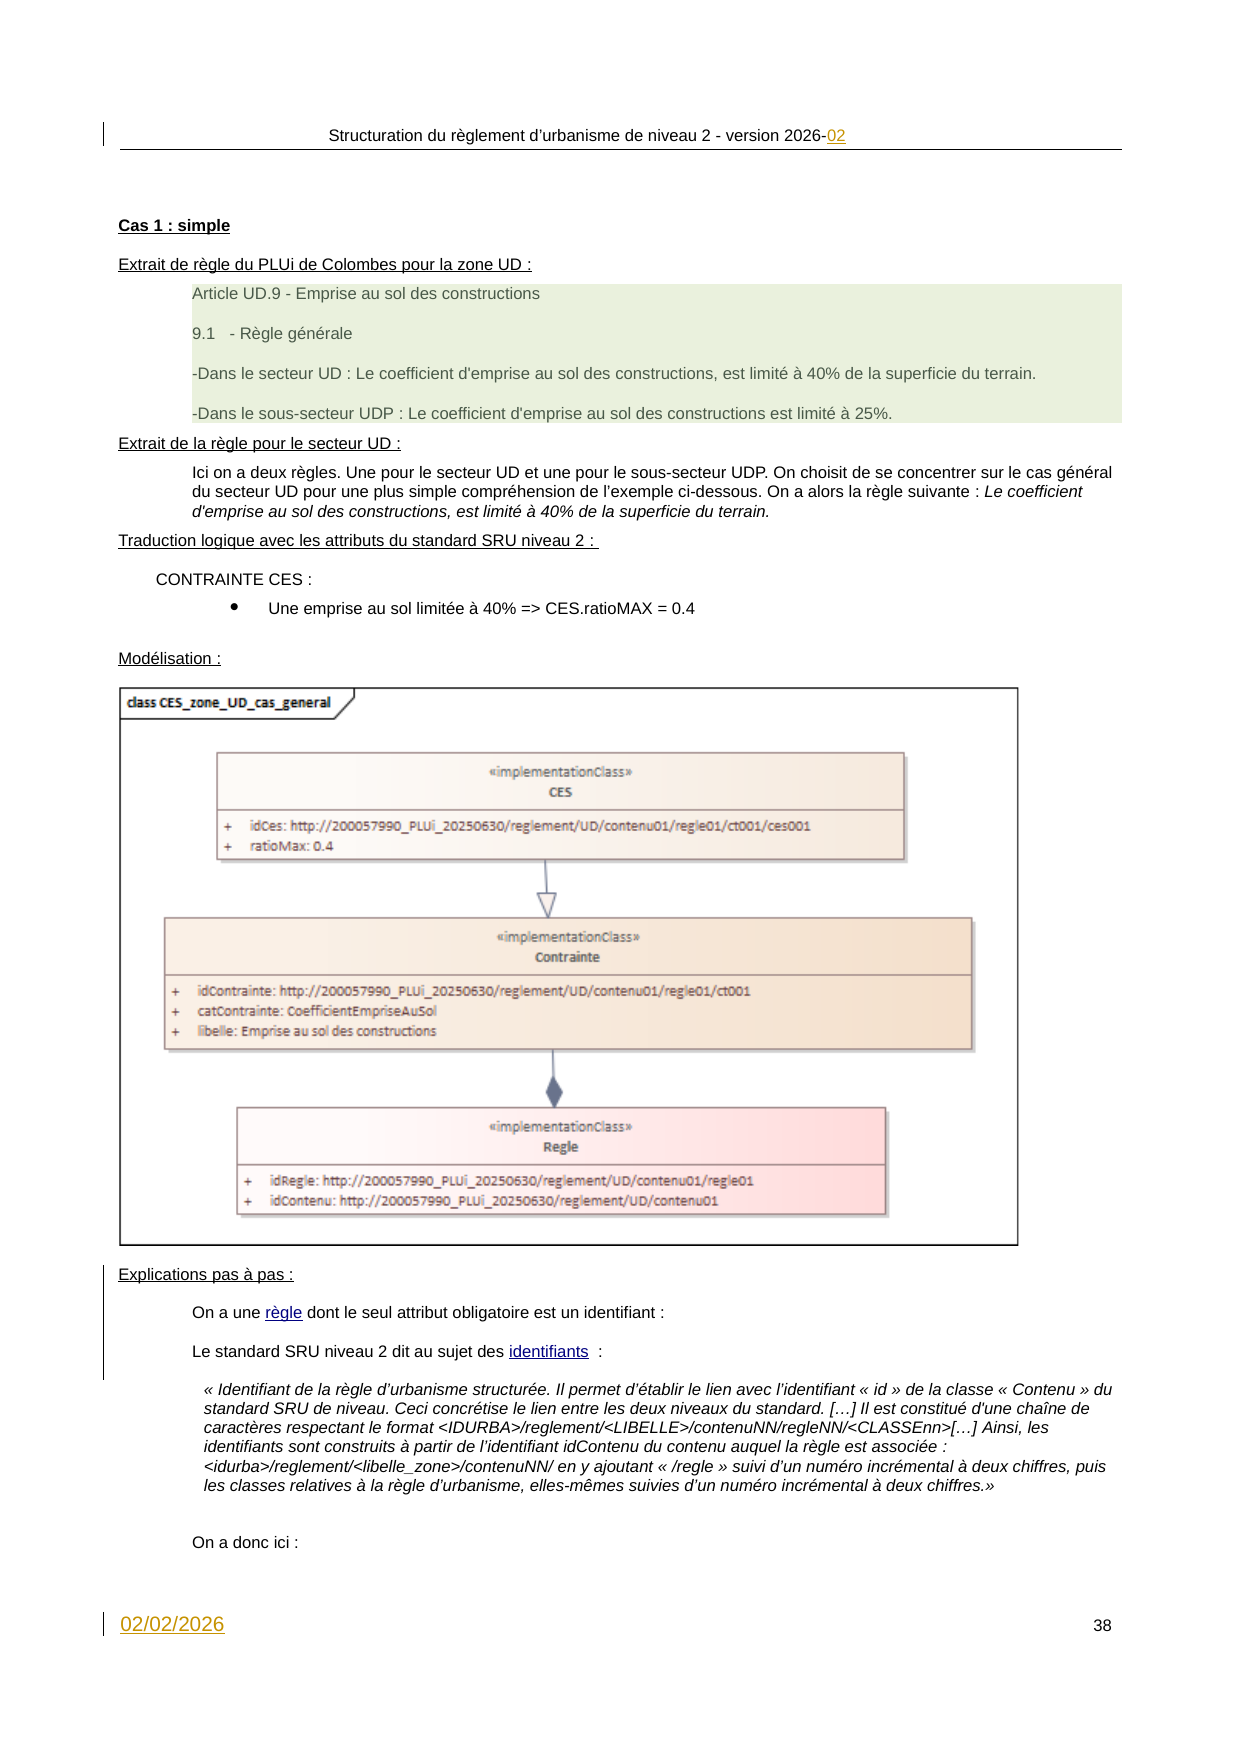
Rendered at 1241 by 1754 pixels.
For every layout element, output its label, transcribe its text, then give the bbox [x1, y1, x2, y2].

text On a donc ici : [192, 1533, 1122, 1552]
text Traduction logique avec les attributs du standard SRU niveau 2 : [118, 531, 1122, 550]
text Modélisation : [118, 649, 1122, 668]
text Explications pas à pas : [118, 1265, 1122, 1284]
list - Règle générale [192, 324, 1122, 343]
text Extrait de règle du PLUi de Colombes pour la zone UD : [118, 254, 1122, 273]
text Le standard SRU niveau 2 dit au sujet des identifiants : [192, 1341, 1122, 1361]
text CONTRAINTE CES : [156, 569, 1122, 588]
text Cas 1 : simple [118, 216, 1122, 235]
text -Dans le sous-secteur UDP : Le coefficient d'emprise au sol des constructions est limité à 25%. [192, 404, 1122, 423]
picture [118, 687, 1019, 1246]
text Article UD.9 - Emprise au sol des constructions [192, 284, 1122, 303]
text « Identifiant de la règle d’urbanisme structurée. Il permet d’établir le lien avec l’identifiant « id » de la classe « Contenu » du standard SRU de niveau. Ceci concrétise le lien entre les deux niveaux du standard. […] Il est constitué d'une chaîne de caractères respectant le format <IDURBA>/reglement/<LIBELLE>/contenuNN/regleNN/<CLASSEnn>[…] Ainsi, les identifiants sont construits à partir de l’identifiant idContenu du contenu auquel la règle est associée : <idurba>/reglement/<libelle_zone>/contenuNN/ en y ajoutant « /regle » suivi d’un numéro incrémental à deux chiffres, puis les classes relatives à la règle d’urbanisme, elles-mêmes suivies d’un numéro incrémental à deux chiffres.» [204, 1380, 1122, 1495]
text Ici on a deux règles. Une pour le secteur UD et une pour le sous-secteur UDP. On choisit de se concentrer sur le cas général du secteur UD pour une plus simple compréhension de l’exemple ci-dessous. On a alors la règle suivante : Le coefficient d'emprise au sol des constructions, est limité à 40% de la superficie du terrain. [192, 463, 1122, 521]
text On a une règle dont le seul attribut obligatoire est un identifiant : [192, 1303, 1122, 1322]
text -Dans le secteur UD : Le coefficient d'emprise au sol des constructions, est limité à 40% de la superficie du terrain. [192, 364, 1122, 383]
text Extrait de la règle pour le secteur UD : [118, 433, 1122, 453]
list Une emprise au sol limitée à 40% => CES.ratioMAX = 0.4 [231, 599, 1122, 619]
